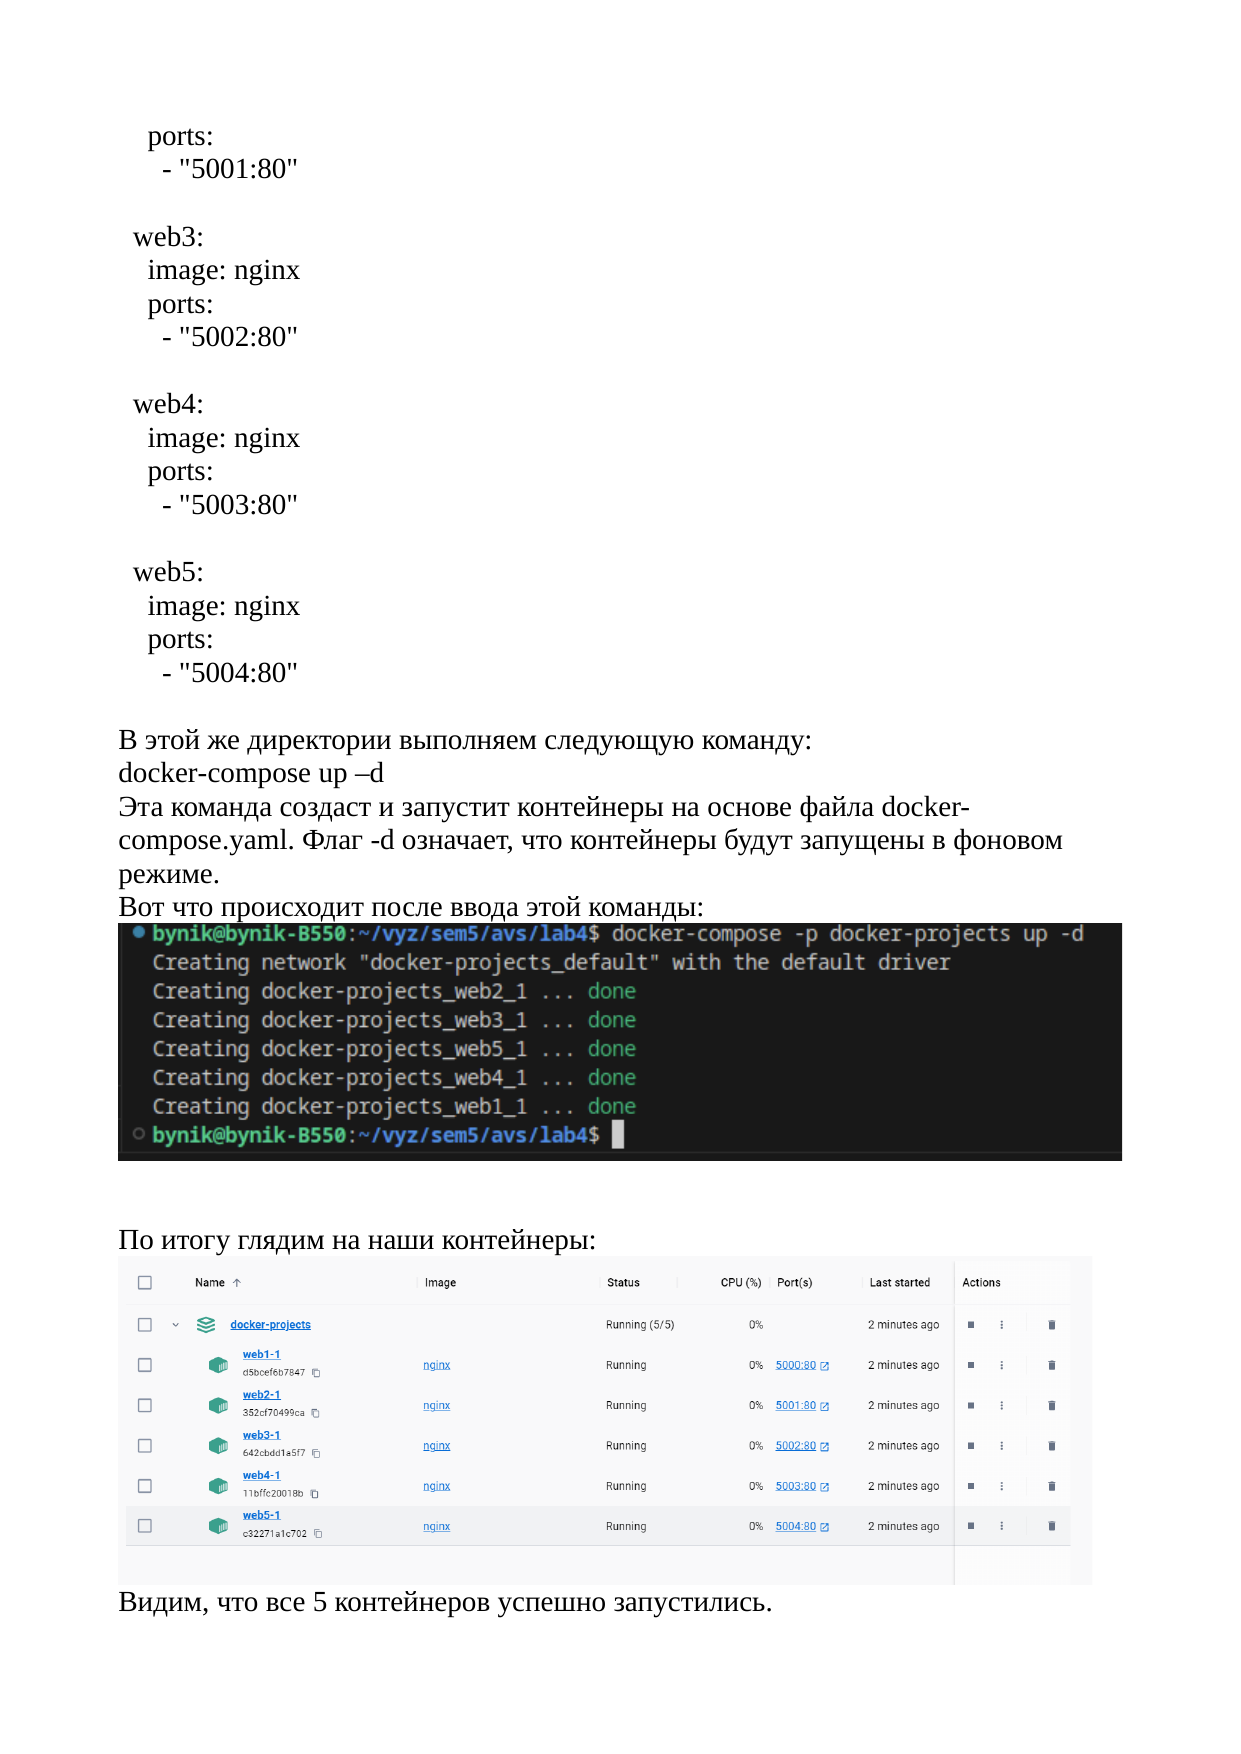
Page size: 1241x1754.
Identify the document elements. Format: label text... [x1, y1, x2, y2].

picture [118, 1256, 1093, 1585]
text ports: [118, 286, 1122, 319]
text web3: [118, 219, 1122, 252]
text web4: [118, 386, 1122, 420]
text web5: [118, 554, 1122, 588]
text - "5002:80" [118, 319, 1122, 353]
text ports: [118, 118, 1122, 152]
text - "5001:80" [118, 152, 1122, 185]
text image: nginx [118, 588, 1122, 621]
picture [118, 923, 1123, 1161]
text ports: [118, 621, 1122, 655]
text image: nginx [118, 252, 1122, 286]
text ports: [118, 453, 1122, 487]
text - "5003:80" [118, 487, 1122, 521]
text Видим, что все 5 контейнеров успешно запустились. [118, 1584, 1122, 1618]
text По итогу глядим на наши контейнеры: [118, 1222, 1122, 1584]
text image: nginx [118, 420, 1122, 453]
text - "5004:80" [118, 655, 1122, 688]
text Вот что происходит после ввода этой команды: [118, 889, 1122, 923]
text В этой же директории выполняем следующую команду: docker-compose up –d [118, 688, 1122, 789]
text Эта команда создаст и запустит контейнеры на основе файла docker-compose.yaml. Флаг -d означает, что контейнеры будут запущены в фоновом режиме. [118, 789, 1122, 889]
